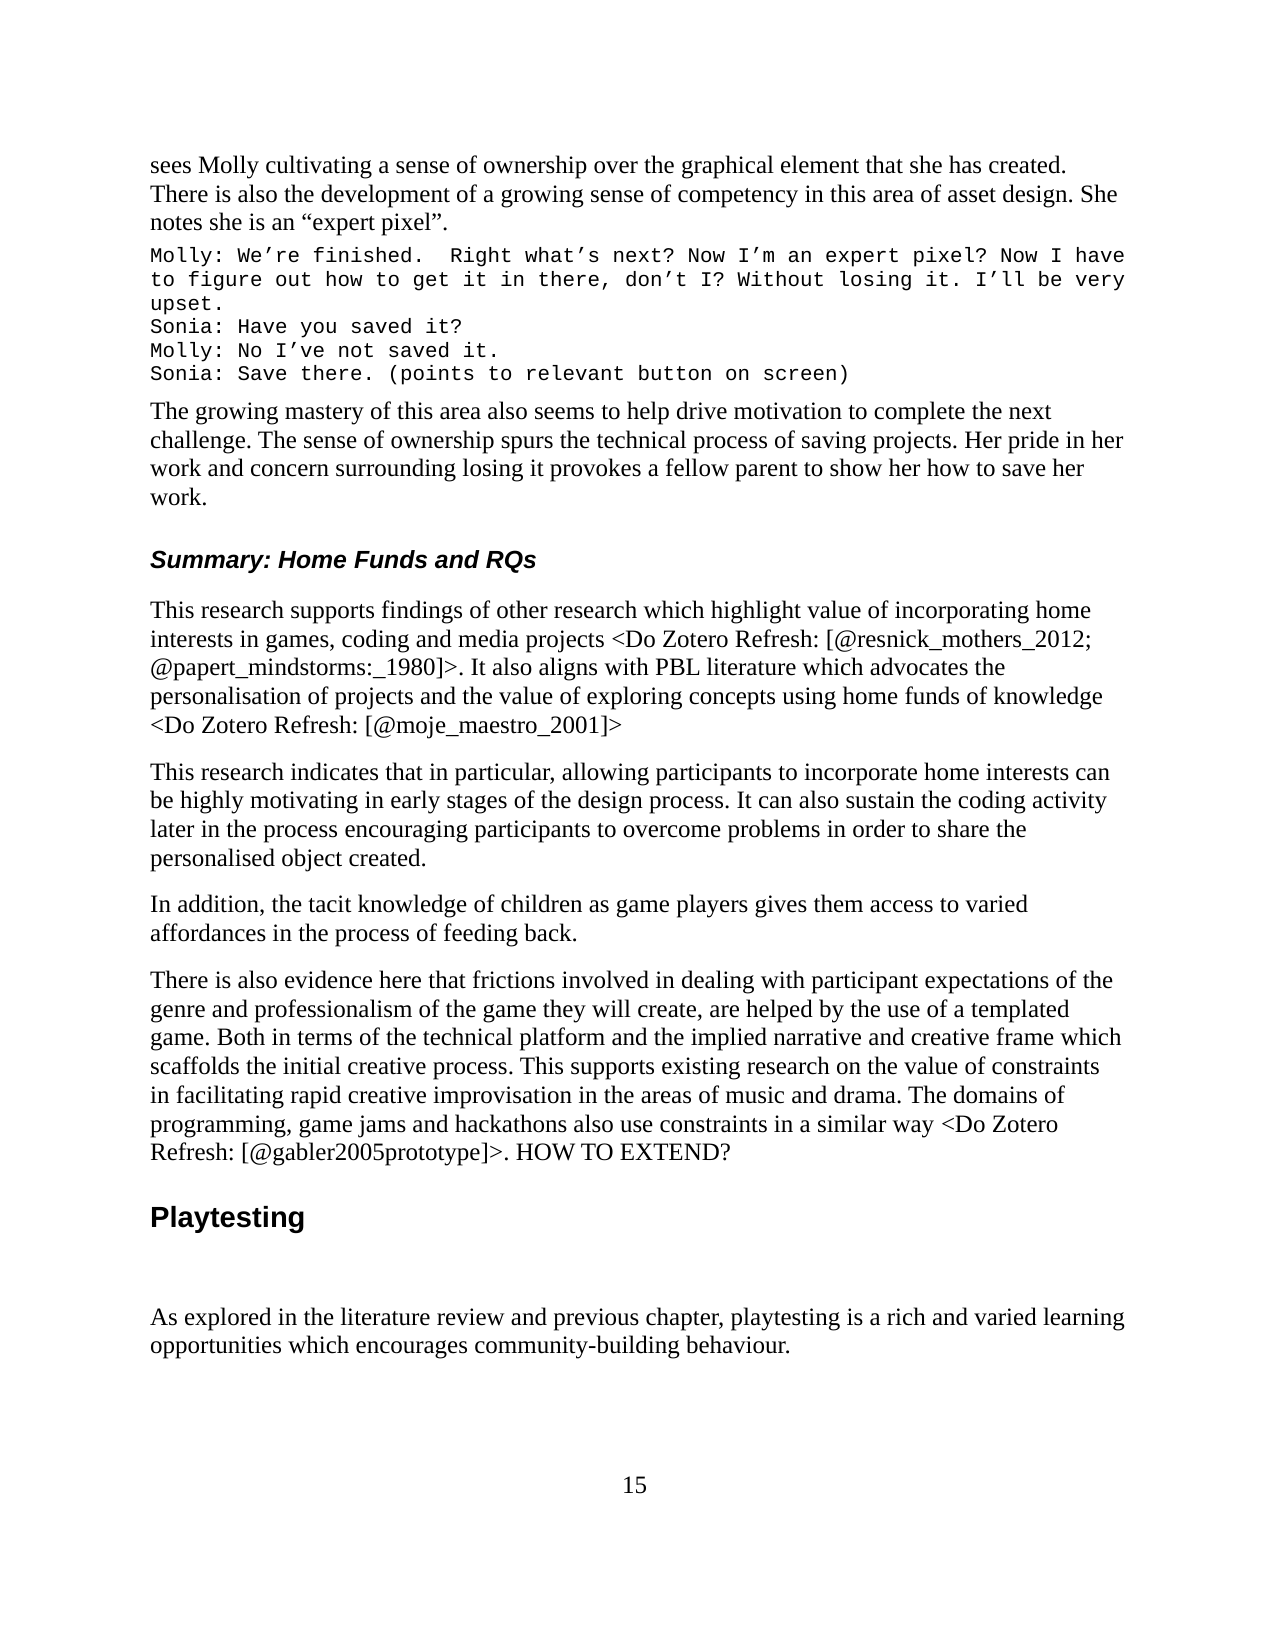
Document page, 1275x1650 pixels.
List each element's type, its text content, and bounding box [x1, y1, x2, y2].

text This research indicates that in particular, allowing participants to incorporate home interests can be highly motivating in early stages of the design process. It can also sustain the coding activity later in the process encouraging participants to overcome problems in order to share the personalised object created. [150, 757, 1125, 872]
text As explored in the literature review and previous chapter, playtesting is a rich and varied learning opportunities which encourages community-building behaviour. [150, 1302, 1125, 1359]
text In addition, the tacit knowledge of children as game players gives them access to varied affordances in the process of feeding back. [150, 889, 1125, 947]
text Sonia: Have you saved it? [150, 316, 1125, 340]
text Molly: We’re finished. Right what’s next? Now I’m an expert pixel? Now I have to figure out how to get it in there, don’t I? Without losing it. I’ll be very upset. [150, 245, 1125, 316]
text sees Molly cultivating a sense of ownership over the graphical element that she has created. There is also the development of a growing sense of competency in this area of asset design. She notes she is an “expert pixel”. [150, 150, 1125, 236]
text The growing mastery of this area also seems to help drive motivation to complete the next challenge. The sense of ownership spurs the technical process of saving projects. Her pride in her work and concern surrounding losing it provokes a fellow parent to show her how to save her work. [150, 396, 1125, 511]
subtitle Summary: Home Funds and RQs [150, 545, 1125, 573]
subtitle Playtesting [150, 1200, 1125, 1234]
text Sonia: Save there. (points to relevant button on screen) [150, 363, 1125, 387]
text This research supports findings of other research which highlight value of incorporating home interests in games, coding and media projects <Do Zotero Refresh: [@resnick_mothers_2012; @papert_mindstorms:_1980]>. It also aligns with PBL literature which advocates the personalisation of projects and the value of exploring concepts using home funds of knowledge <Do Zotero Refresh: [@moje_maestro_2001]> [150, 595, 1125, 739]
text Molly: No I’ve not saved it. [150, 340, 1125, 363]
text There is also evidence here that frictions involved in dealing with participant expectations of the genre and professionalism of the game they will create, are helped by the use of a templated game. Both in terms of the technical platform and the implied narrative and creative frame which scaffolds the initial creative process. This supports existing research on the value of constraints in facilitating rapid creative improvisation in the areas of music and drama. The domains of programming, game jams and hackathons also use constraints in a similar way <Do Zotero Refresh: [@gabler2005prototype]>. HOW TO EXTEND? [150, 965, 1125, 1166]
